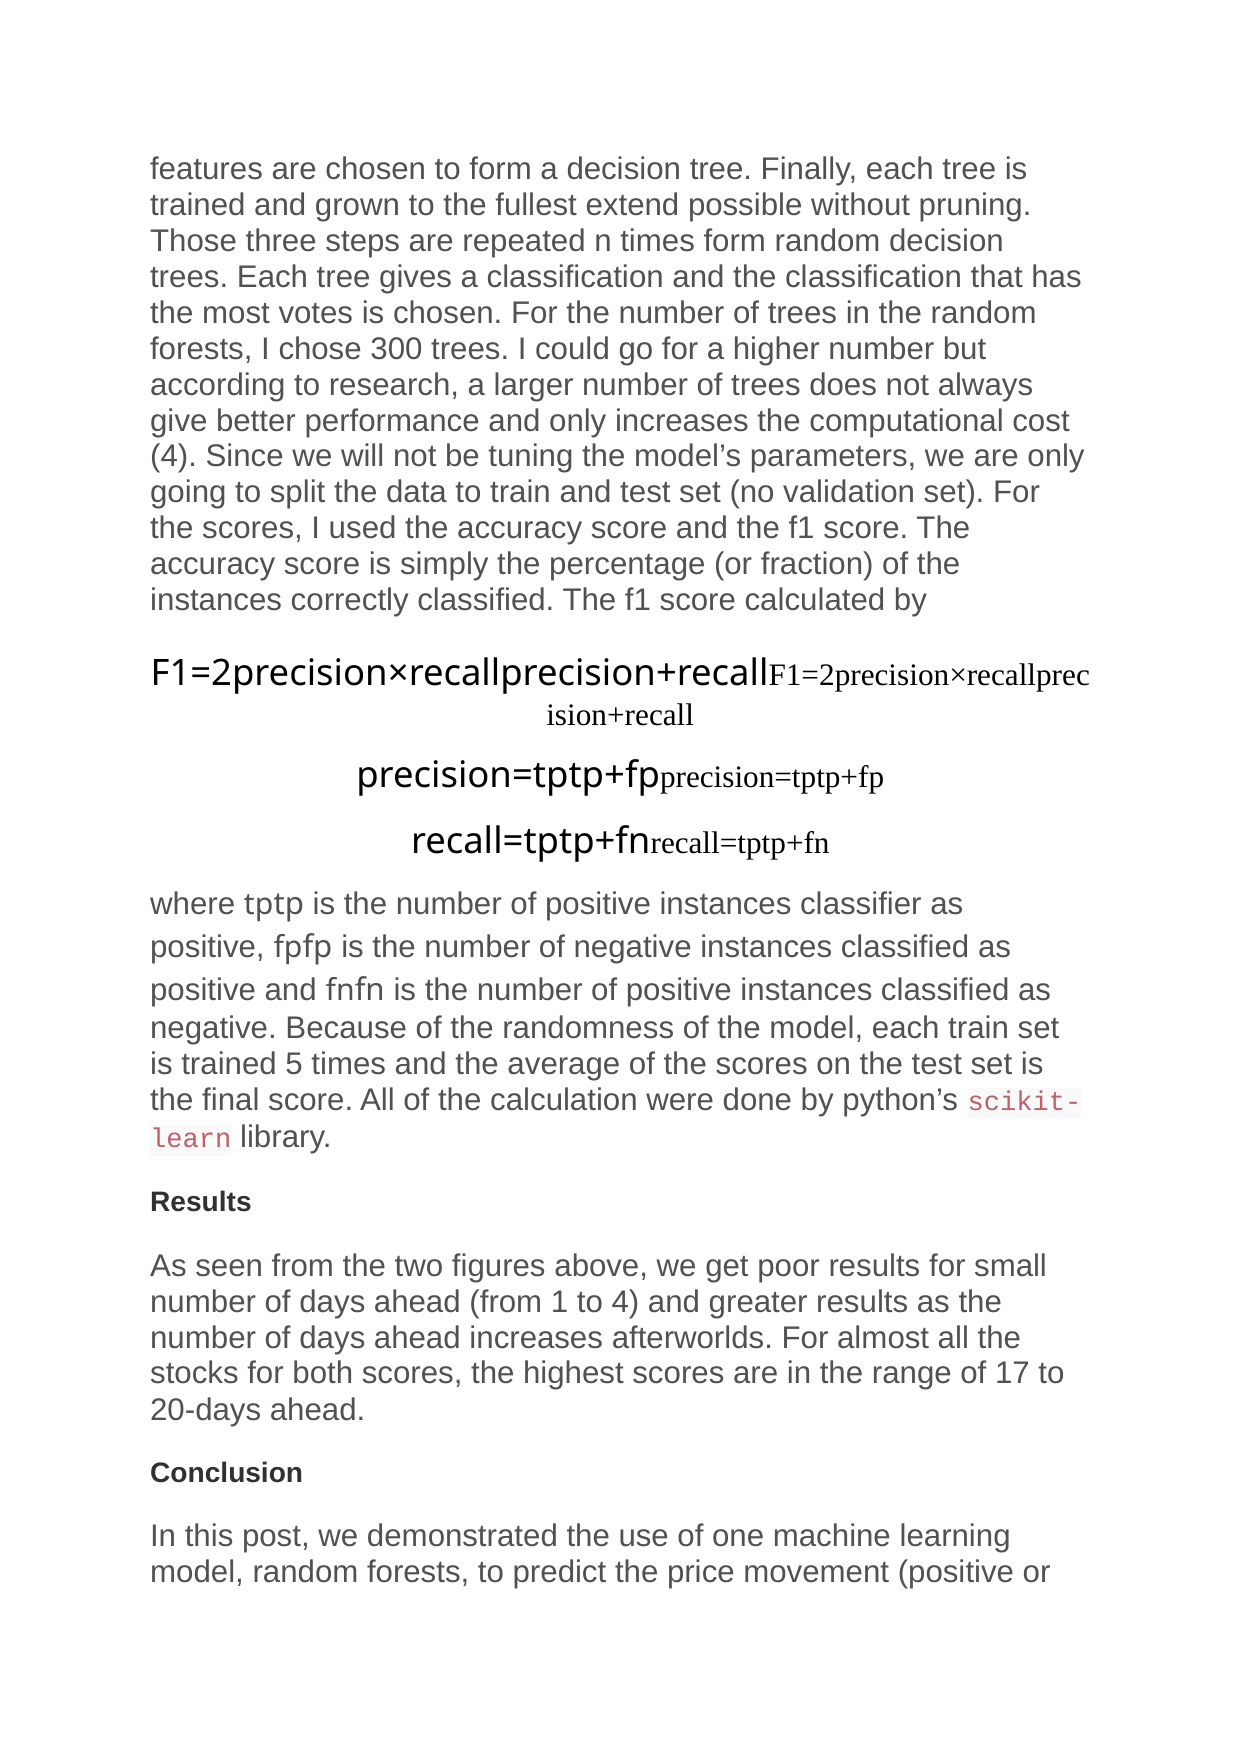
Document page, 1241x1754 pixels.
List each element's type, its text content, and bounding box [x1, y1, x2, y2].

text As seen from the two figures above, we get poor results for small number of days ahead (from 1 to 4) and greater results as the number of days ahead increases afterworlds. For almost all the stocks for both scores, the highest scores are in the range of 17 to 20-days ahead. [150, 1247, 1090, 1426]
subtitle Results [150, 1185, 1090, 1218]
text features are chosen to form a decision tree. Finally, each tree is trained and grown to the fullest extend possible without pruning. Those three steps are repeated n times form random decision trees. Each tree gives a classification and the classification that has the most votes is chosen. For the number of trees in the random forests, I chose 300 trees. I could go for a higher number but according to research, a larger number of trees does not always give better performance and only increases the computational cost (4). Since we will not be tuning the model’s parameters, we are only going to split the data to train and test set (no validation set). For the scores, I used the accuracy score and the f1 score. The accuracy score is simply the percentage (or fraction) of the instances correctly classified. The f1 score calculated by [150, 150, 1090, 617]
subtitle Conclusion [150, 1456, 1090, 1488]
text where tptp is the number of positive instances classifier as positive, fpfp is the number of negative instances classified as positive and fnfn is the number of positive instances classified as negative. Because of the randomness of the model, each train set is trained 5 times and the average of the scores on the test set is the final score. All of the calculation were done by python’s scikit-learn library. [150, 881, 1090, 1156]
text F1=2precision×recallprecision+recallF1=2precision×recallprecision+recall [150, 646, 1090, 732]
text recall=tptp+fnrecall=tptp+fn [150, 815, 1090, 865]
text precision=tptp+fpprecision=tptp+fp [150, 749, 1090, 798]
text In this post, we demonstrated the use of one machine learning model, random forests, to predict the price movement (positive or [150, 1517, 1090, 1589]
